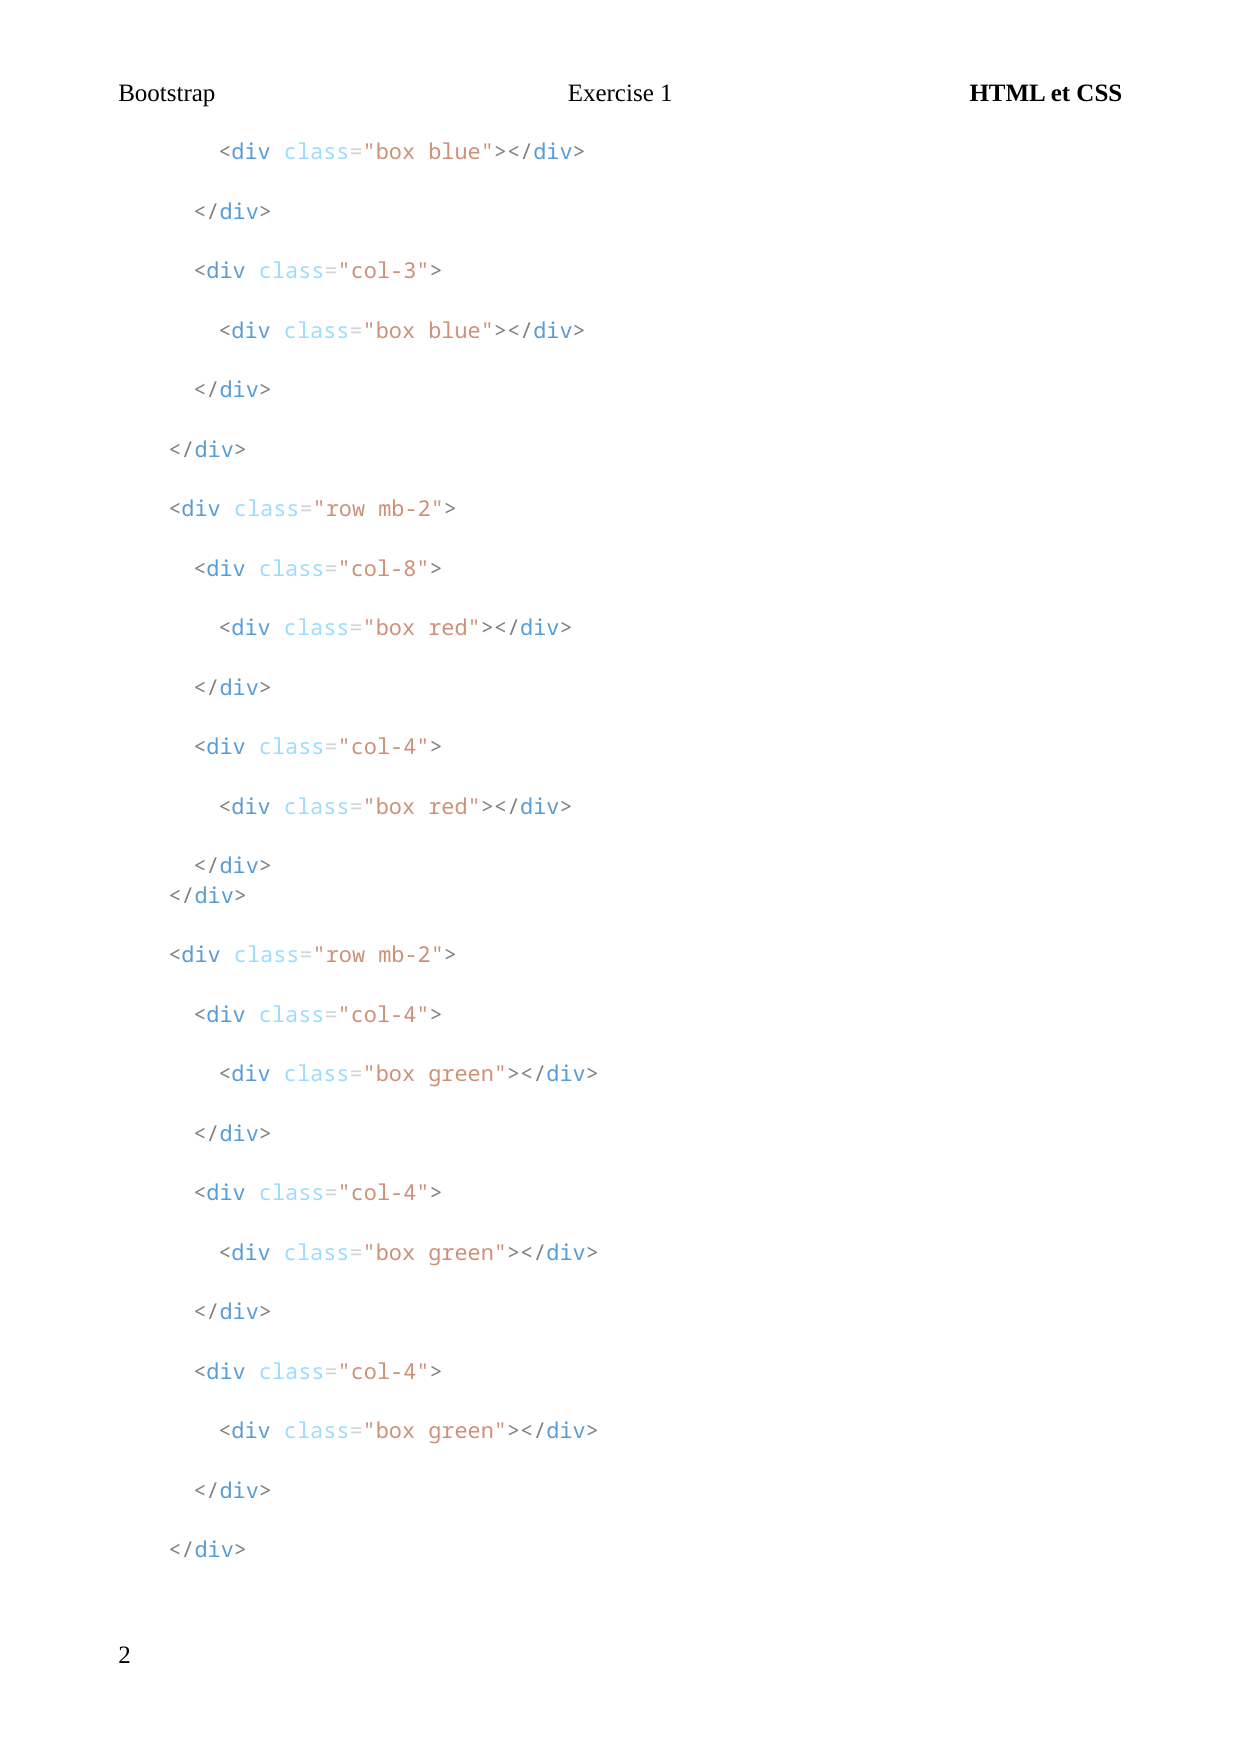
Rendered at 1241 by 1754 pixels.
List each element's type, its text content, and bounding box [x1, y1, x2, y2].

text <div class="row mb-2"> [118, 493, 1122, 523]
text <div class="box red"></div> [118, 791, 1122, 820]
text <div class="box green"></div> [118, 1058, 1122, 1088]
text <div class="box green"></div> [118, 1237, 1122, 1267]
text <div class="col-8"> [118, 553, 1122, 582]
text </div> [118, 196, 1122, 226]
text </div> [118, 374, 1122, 404]
text <div class="box blue"></div> [118, 315, 1122, 344]
text <div class="box blue"></div> [118, 136, 1122, 166]
text <div class="col-3"> [118, 255, 1122, 285]
text <div class="box red"></div> [118, 612, 1122, 642]
text <div class="col-4"> [118, 731, 1122, 761]
text </div> [118, 1475, 1122, 1504]
text </div> [118, 672, 1122, 701]
text <div class="box green"></div> [118, 1415, 1122, 1445]
text </div> [118, 1534, 1122, 1564]
text <div class="col-4"> [118, 1177, 1122, 1207]
text <div class="row mb-2"> [118, 939, 1122, 969]
text </div> [118, 880, 1122, 910]
text <div class="col-4"> [118, 1356, 1122, 1386]
text </div> [118, 850, 1122, 880]
text </div> [118, 434, 1122, 463]
text </div> [118, 1296, 1122, 1326]
text </div> [118, 1118, 1122, 1148]
text <div class="col-4"> [118, 999, 1122, 1029]
